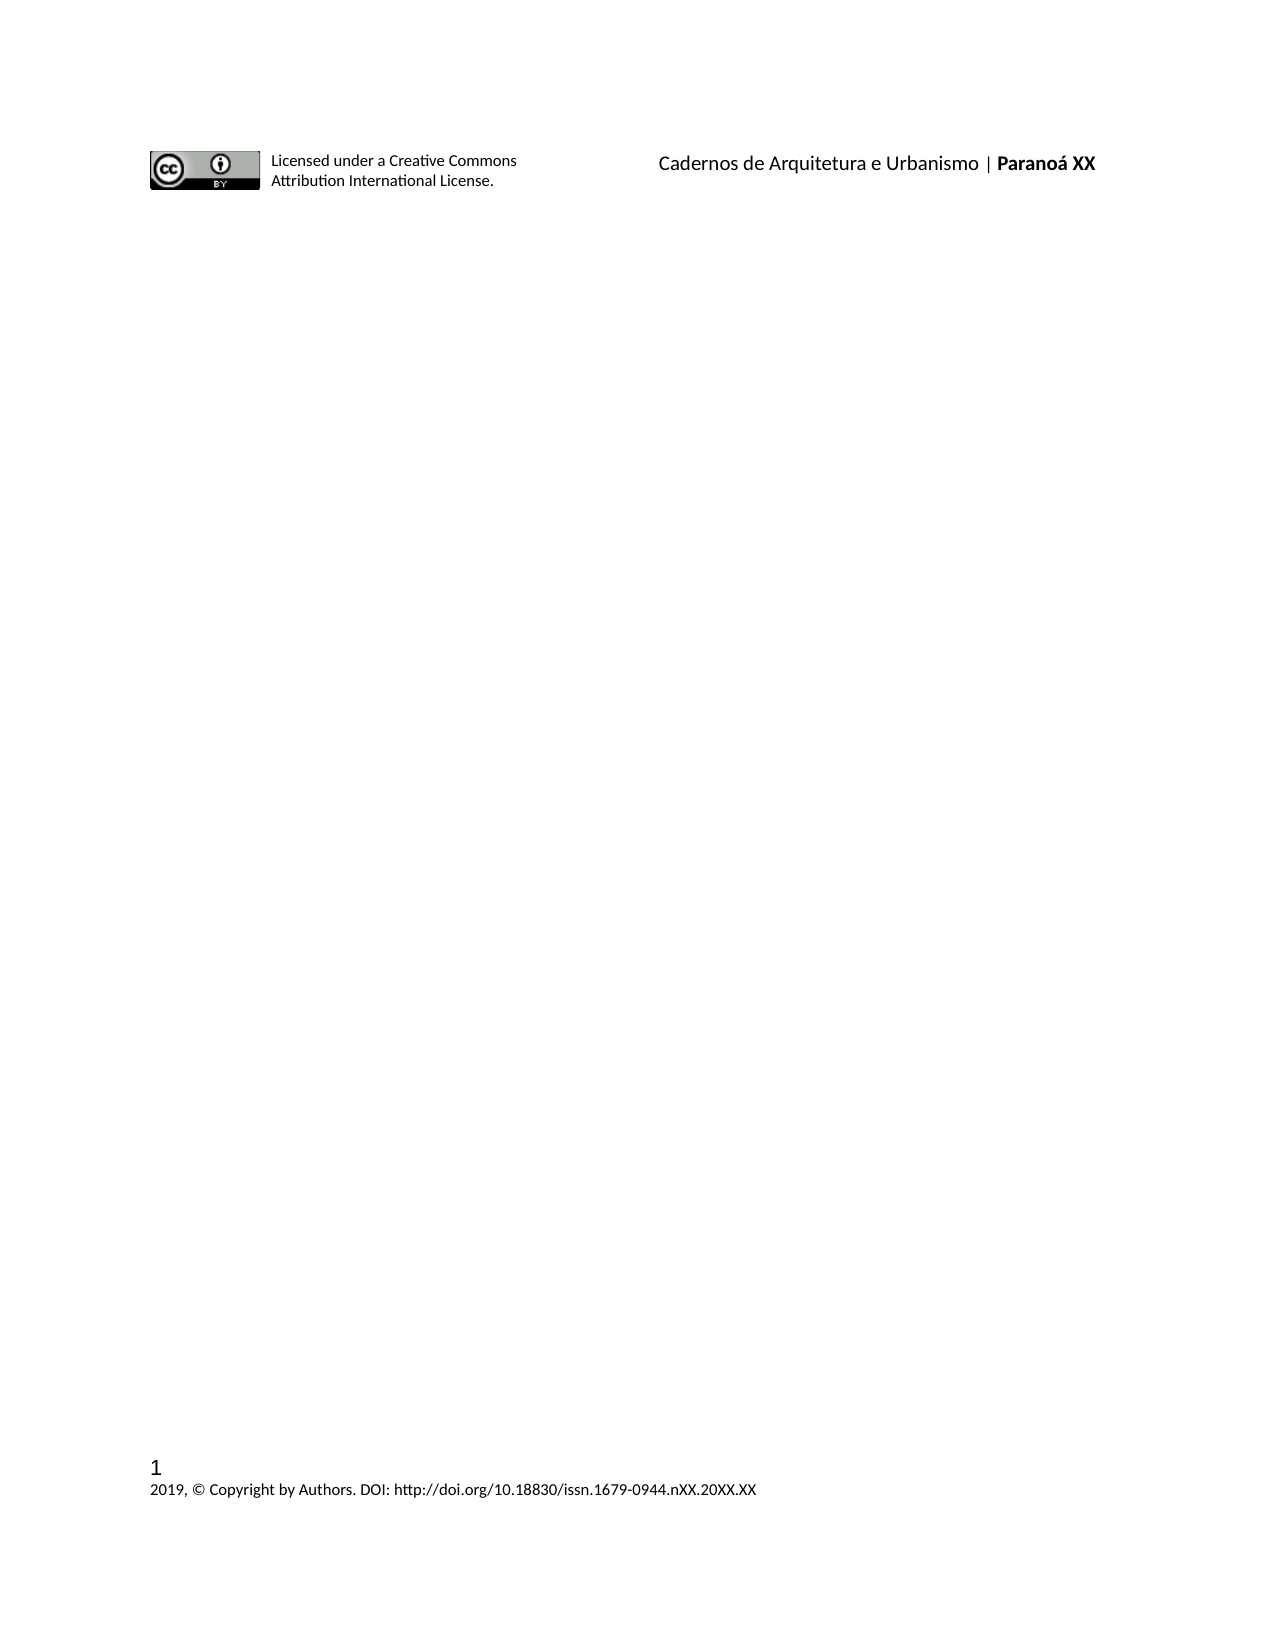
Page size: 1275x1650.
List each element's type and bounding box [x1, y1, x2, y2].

picture [150, 151, 260, 190]
